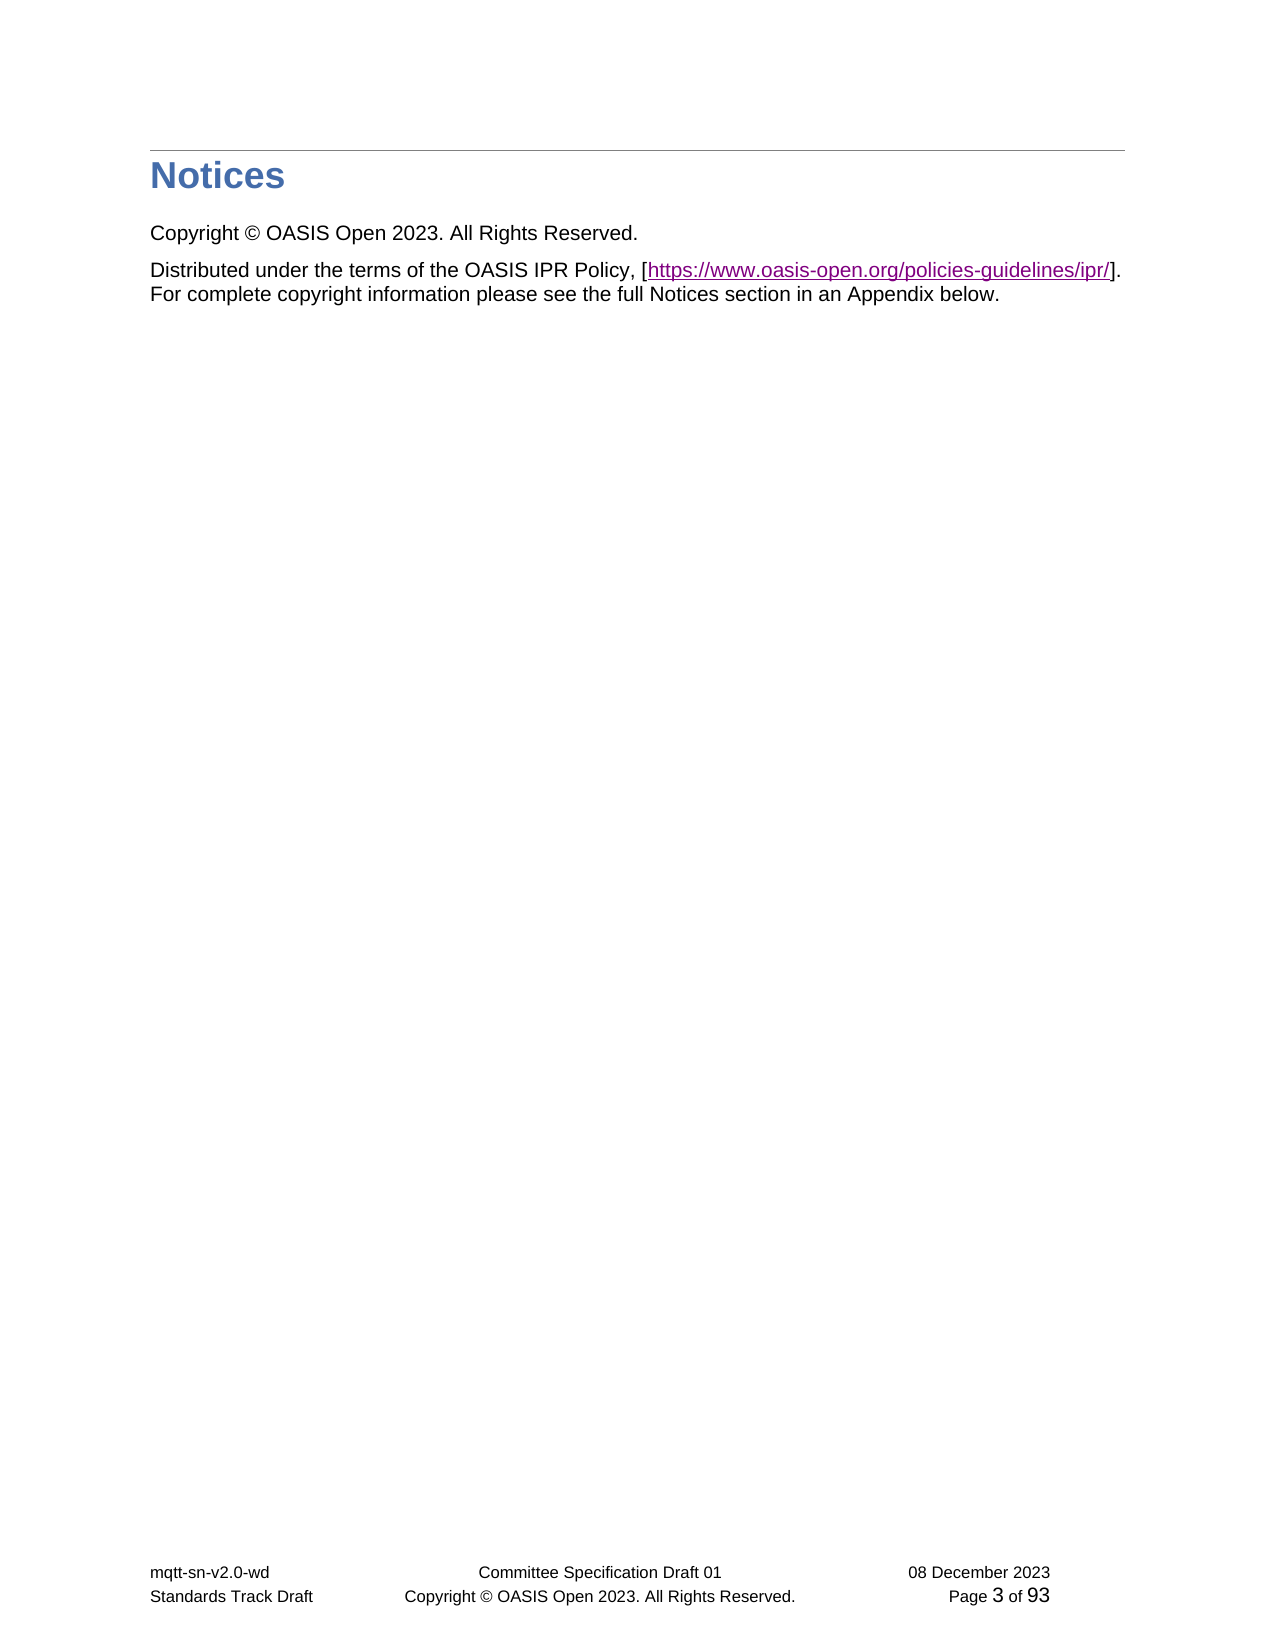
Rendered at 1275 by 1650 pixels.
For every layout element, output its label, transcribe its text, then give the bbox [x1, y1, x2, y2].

text Distributed under the terms of the OASIS IPR Policy, [https://www.oasis-open.org/policies-guidelines/ipr/]. For complete copyright information please see the full Notices section in an Appendix below. [150, 258, 1125, 306]
text Copyright © OASIS Open 2023. All Rights Reserved. [150, 221, 1125, 245]
text Notices [150, 151, 1125, 196]
